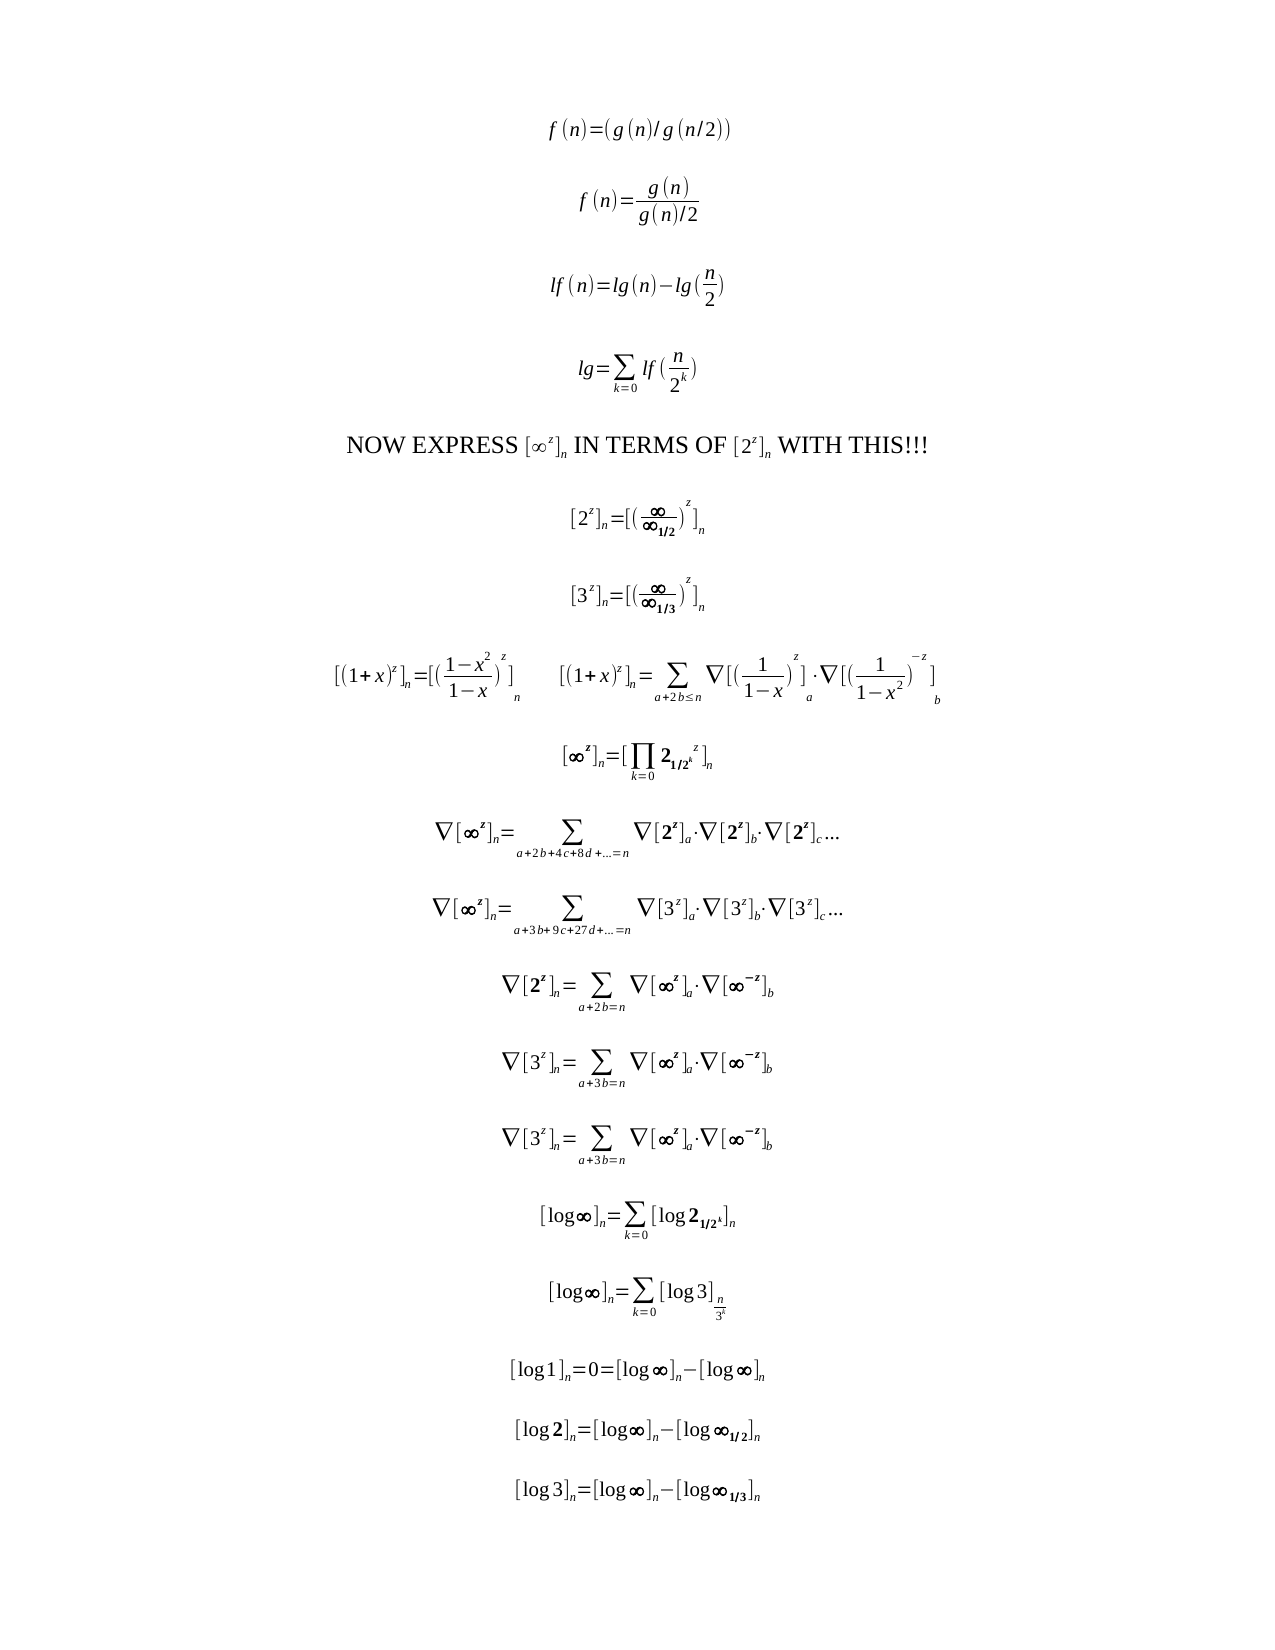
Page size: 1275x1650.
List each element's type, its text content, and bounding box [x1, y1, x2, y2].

text NOW EXPRESSIN TERMS OFWITH THIS!!! [118, 430, 1157, 461]
